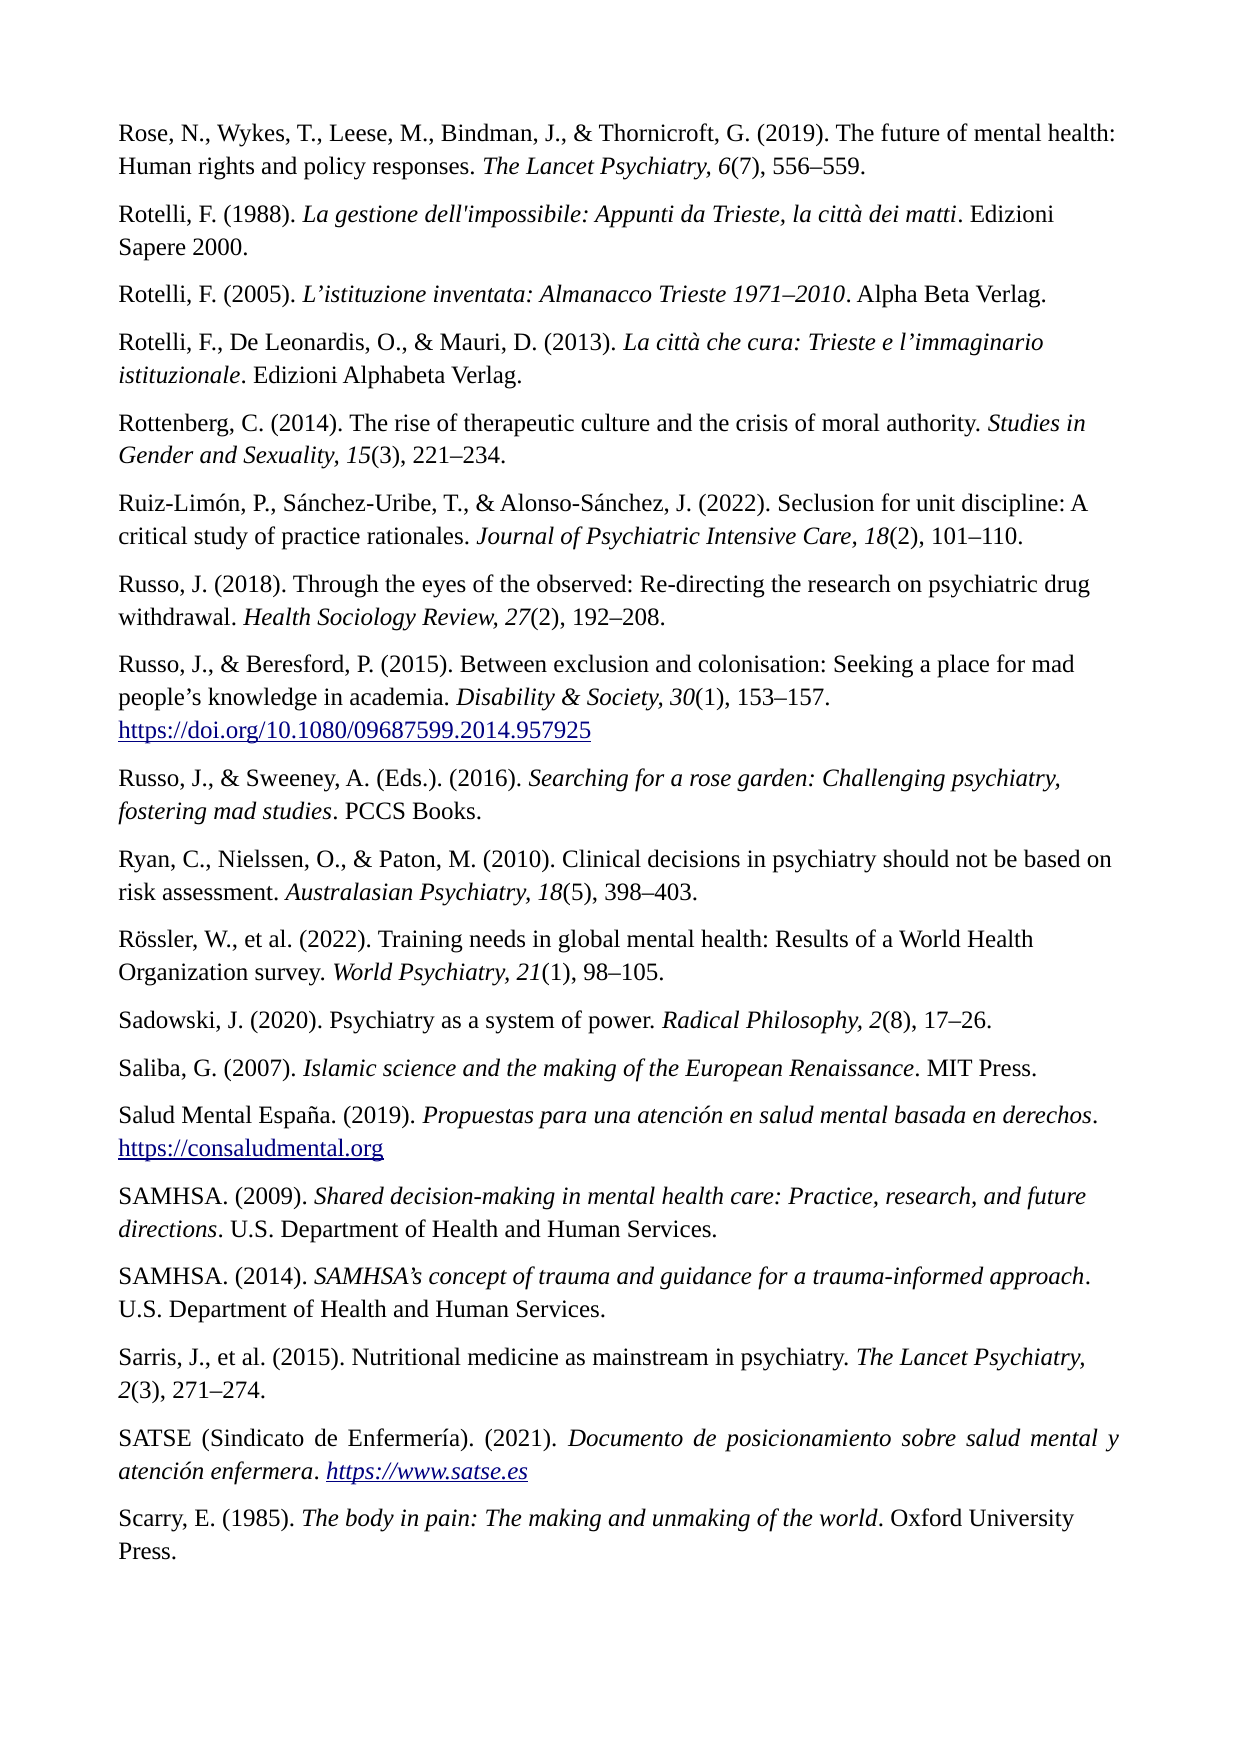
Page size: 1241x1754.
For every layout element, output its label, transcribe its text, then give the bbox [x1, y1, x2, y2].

text Russo, J., & Sweeney, A. (Eds.). (2016). Searching for a rose garden: Challenging psychiatry, fostering mad studies. PCCS Books. [118, 763, 1122, 825]
text SATSE (Sindicato de Enfermería). (2021). Documento de posicionamiento sobre salud mental y atención enfermera. https://www.satse.es [118, 1423, 1122, 1484]
text Rotelli, F., De Leonardis, O., & Mauri, D. (2013). La città che cura: Trieste e l’immaginario istituzionale. Edizioni Alphabeta Verlag. [118, 327, 1122, 389]
text Salud Mental España. (2019). Propuestas para una atención en salud mental basada en derechos. https://consaludmental.org [118, 1100, 1122, 1162]
text Ruiz-Limón, P., Sánchez-Uribe, T., & Alonso-Sánchez, J. (2022). Seclusion for unit discipline: A critical study of practice rationales. Journal of Psychiatric Intensive Care, 18(2), 101–110. [118, 488, 1122, 550]
text Rotelli, F. (2005). L’istituzione inventata: Almanacco Trieste 1971–2010. Alpha Beta Verlag. [118, 279, 1122, 308]
text Russo, J. (2018). Through the eyes of the observed: Re-directing the research on psychiatric drug withdrawal. Health Sociology Review, 27(2), 192–208. [118, 569, 1122, 631]
text Rössler, W., et al. (2022). Training needs in global mental health: Results of a World Health Organization survey. World Psychiatry, 21(1), 98–105. [118, 924, 1122, 986]
text Sadowski, J. (2020). Psychiatry as a system of power. Radical Philosophy, 2(8), 17–26. [118, 1005, 1122, 1034]
text Russo, J., & Beresford, P. (2015). Between exclusion and colonisation: Seeking a place for mad people’s knowledge in academia. Disability & Society, 30(1), 153–157. https://doi.org/10.1080/09687599.2014.957925 [118, 649, 1122, 744]
text SAMHSA. (2009). Shared decision-making in mental health care: Practice, research, and future directions. U.S. Department of Health and Human Services. [118, 1181, 1122, 1243]
text SAMHSA. (2014). SAMHSA’s concept of trauma and guidance for a trauma-informed approach. U.S. Department of Health and Human Services. [118, 1261, 1122, 1323]
text Rose, N., Wykes, T., Leese, M., Bindman, J., & Thornicroft, G. (2019). The future of mental health: Human rights and policy responses. The Lancet Psychiatry, 6(7), 556–559. [118, 118, 1122, 180]
text Rottenberg, C. (2014). The rise of therapeutic culture and the crisis of moral authority. Studies in Gender and Sexuality, 15(3), 221–234. [118, 408, 1122, 469]
text Scarry, E. (1985). The body in pain: The making and unmaking of the world. Oxford University Press. [118, 1503, 1122, 1565]
text Ryan, C., Nielssen, O., & Paton, M. (2010). Clinical decisions in psychiatry should not be based on risk assessment. Australasian Psychiatry, 18(5), 398–403. [118, 844, 1122, 906]
text Saliba, G. (2007). Islamic science and the making of the European Renaissance. MIT Press. [118, 1053, 1122, 1081]
text Rotelli, F. (1988). La gestione dell'impossibile: Appunti da Trieste, la città dei matti. Edizioni Sapere 2000. [118, 199, 1122, 261]
text Sarris, J., et al. (2015). Nutritional medicine as mainstream in psychiatry. The Lancet Psychiatry, 2(3), 271–274. [118, 1342, 1122, 1404]
